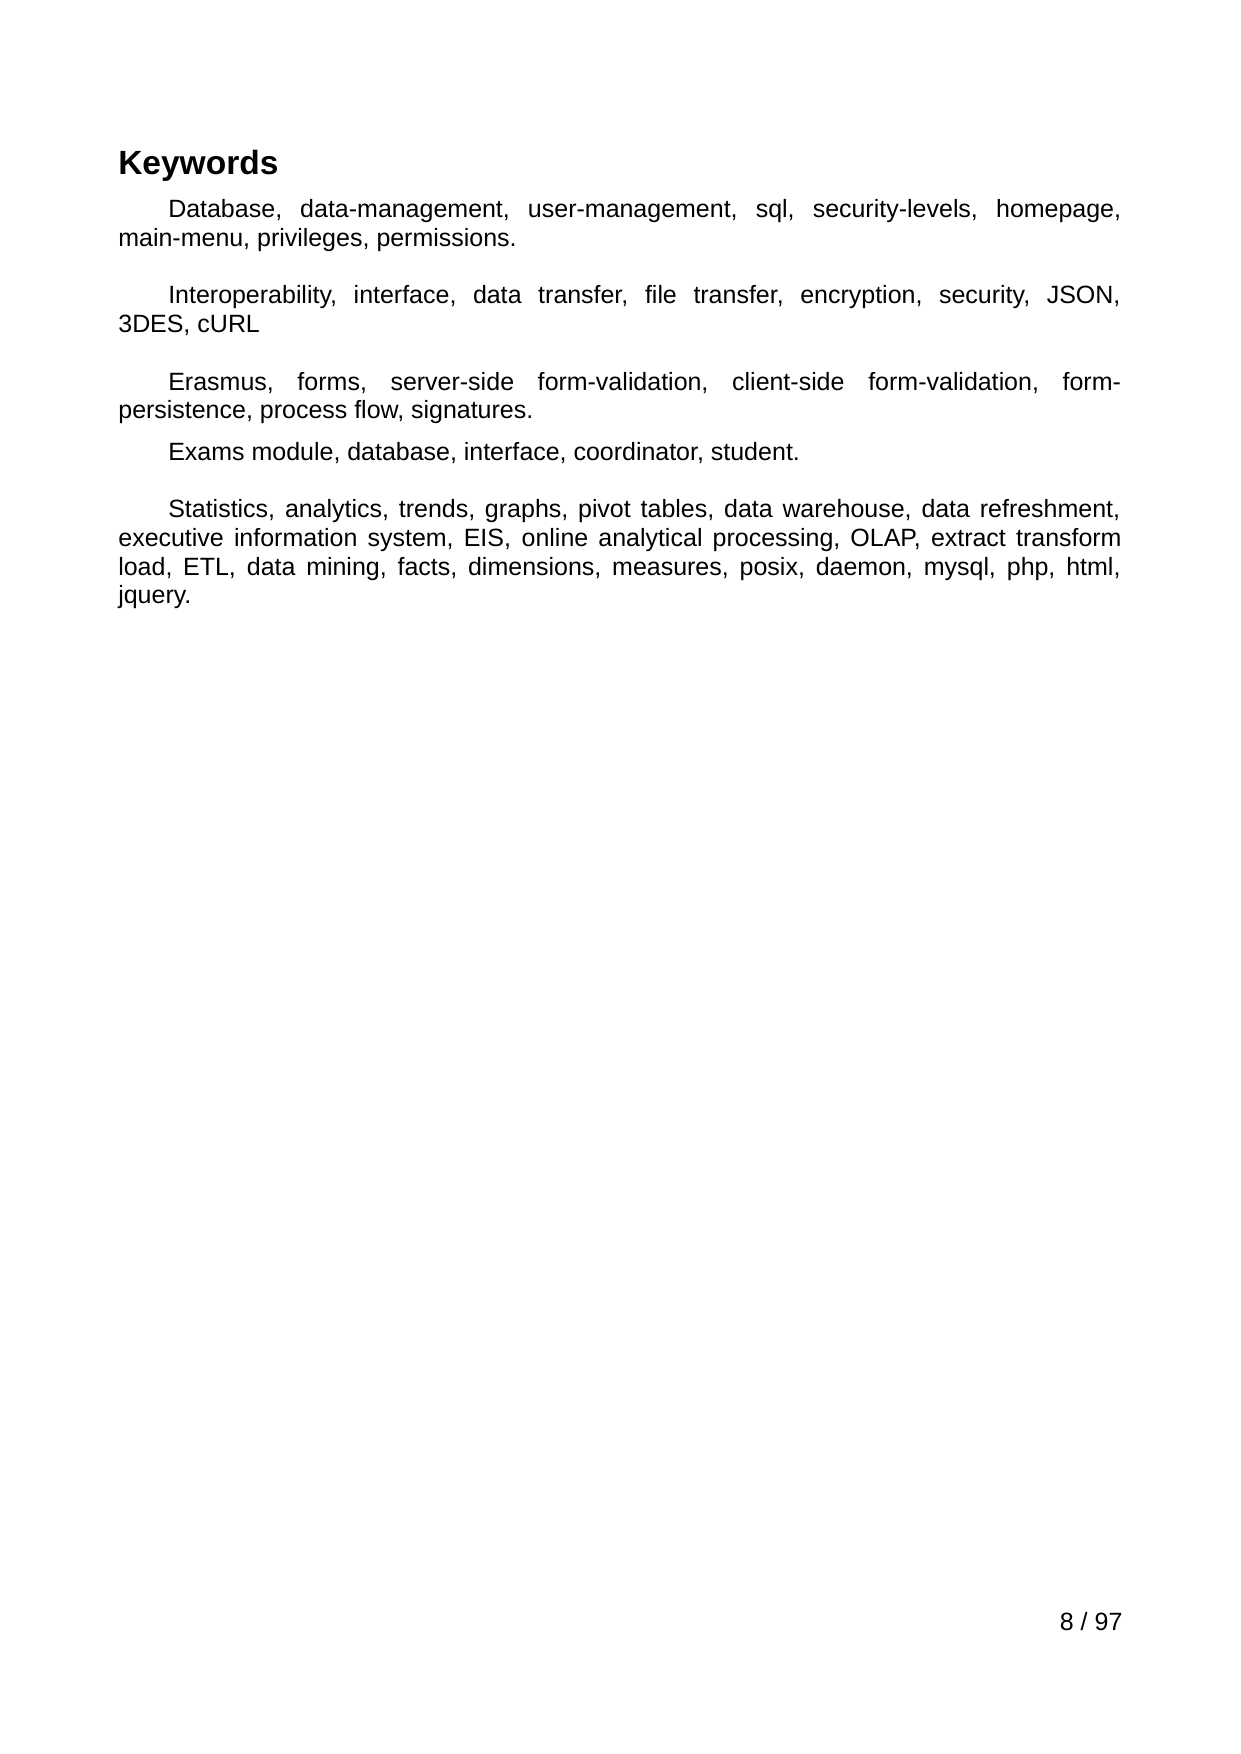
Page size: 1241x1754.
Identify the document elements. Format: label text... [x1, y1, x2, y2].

text Erasmus, forms, server-side form-validation, client-side form-validation, form-persistence, process flow, signatures. [118, 367, 1122, 424]
text Database, data-management, user-management, sql, security-levels, homepage, main-menu, privileges, permissions. [118, 194, 1122, 252]
subtitle Keywords [118, 143, 1122, 182]
text Statistics, analytics, trends, graphs, pivot tables, data warehouse, data refreshment, executive information system, EIS, online analytical processing, OLAP, extract transform load, ETL, data mining, facts, dimensions, measures, posix, daemon, mysql, php, html, jquery. [118, 494, 1122, 609]
text Interoperability, interface, data transfer, file transfer, encryption, security, JSON, 3DES, cURL [118, 281, 1122, 338]
text Exams module, database, interface, coordinator, student. [118, 437, 1122, 466]
